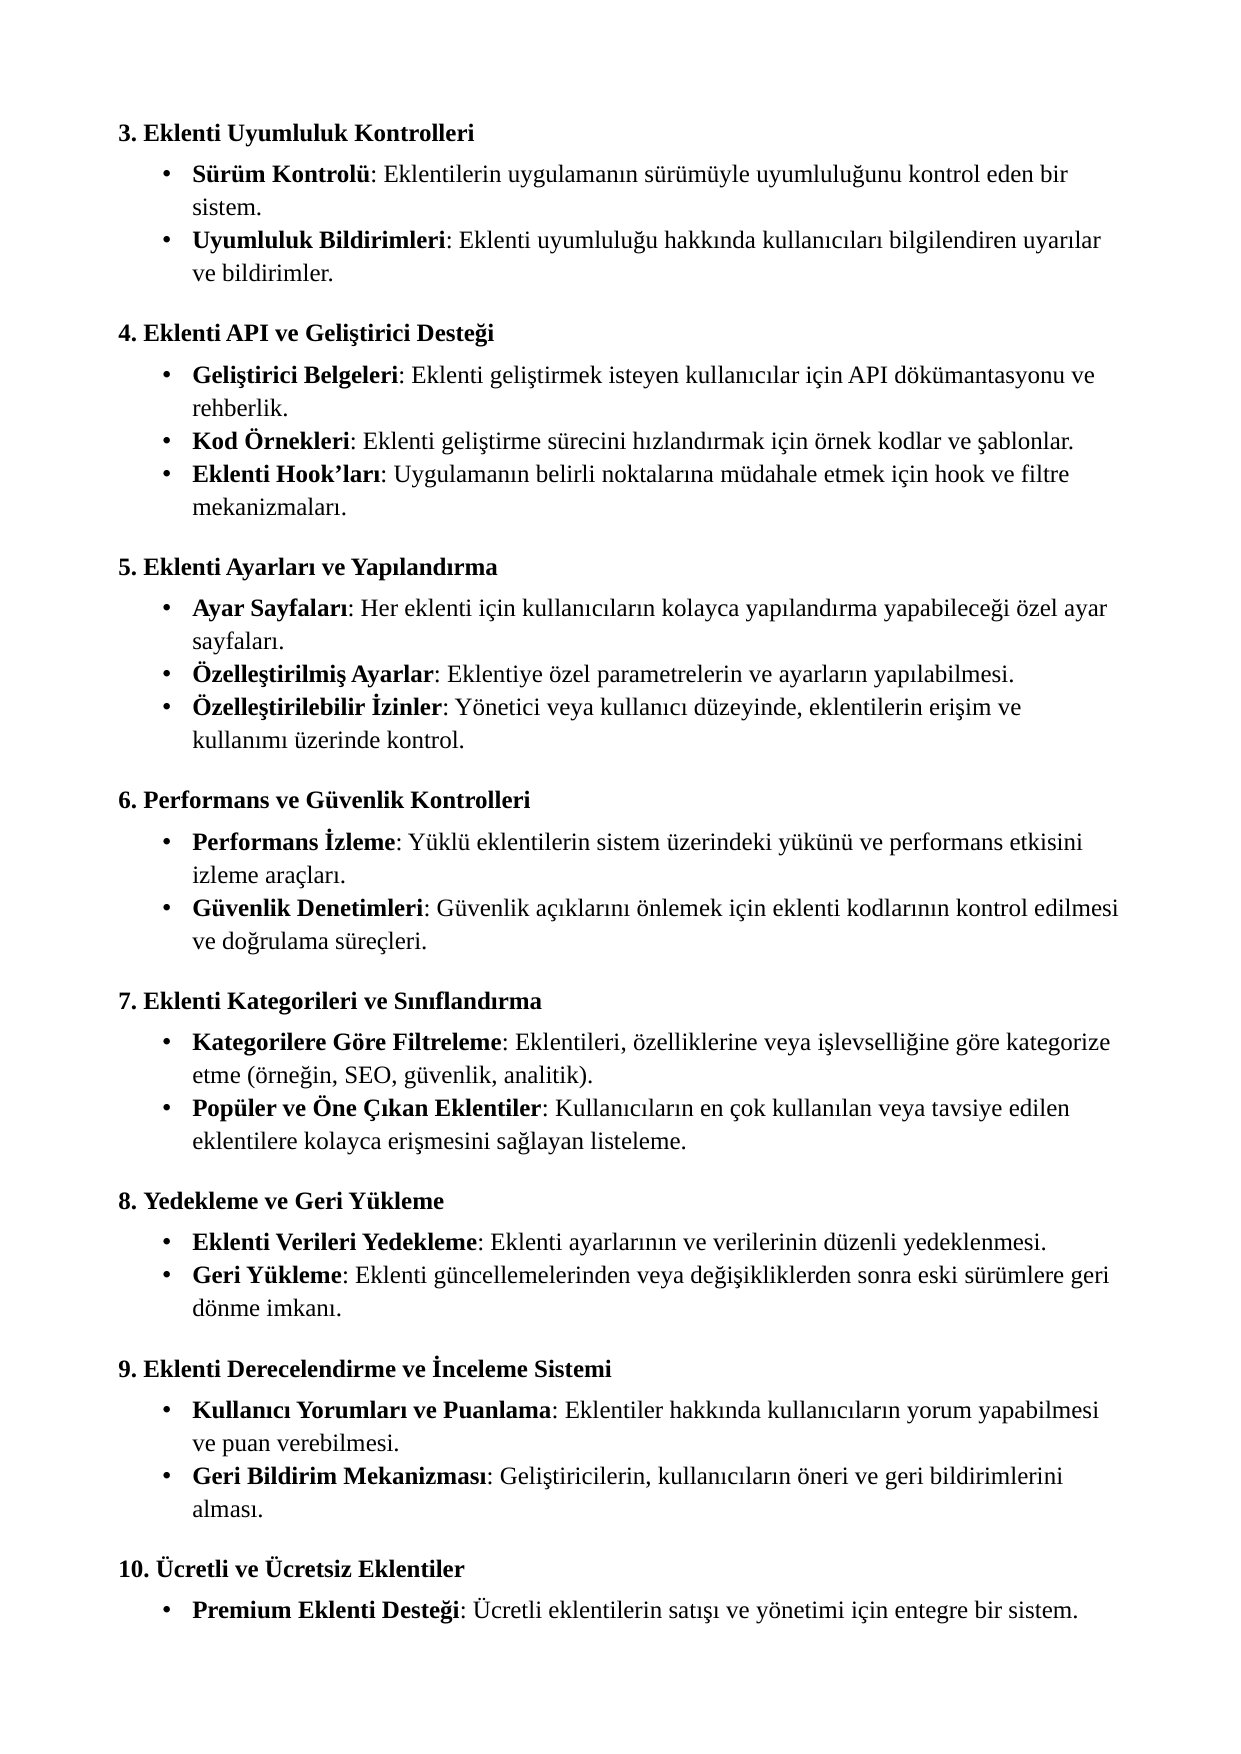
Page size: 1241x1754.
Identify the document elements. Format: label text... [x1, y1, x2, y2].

list Güvenlik Denetimleri: Güvenlik açıklarını önlemek için eklenti kodlarının kontrol edilmesi ve doğrulama süreçleri. [162, 893, 1122, 954]
list Geri Yükleme: Eklenti güncellemelerinden veya değişikliklerden sonra eski sürümlere geri dönme imkanı. [162, 1261, 1122, 1322]
list Özelleştirilmiş Ayarlar: Eklentiye özel parametrelerin ve ayarların yapılabilmesi. [162, 659, 1122, 688]
subtitle 8. Yedekleme ve Geri Yükleme [118, 1186, 1122, 1215]
subtitle 7. Eklenti Kategorileri ve Sınıflandırma [118, 986, 1122, 1014]
subtitle 10. Ücretli ve Ücretsiz Eklentiler [118, 1554, 1122, 1583]
list Geliştirici Belgeleri: Eklenti geliştirmek isteyen kullanıcılar için API dökümantasyonu ve rehberlik. [162, 360, 1122, 422]
subtitle 3. Eklenti Uyumluluk Kontrolleri [118, 118, 1122, 147]
list Popüler ve Öne Çıkan Eklentiler: Kullanıcıların en çok kullanılan veya tavsiye edilen eklentilere kolayca erişmesini sağlayan listeleme. [162, 1093, 1122, 1155]
subtitle 4. Eklenti API ve Geliştirici Desteği [118, 318, 1122, 347]
subtitle 9. Eklenti Derecelendirme ve İnceleme Sistemi [118, 1354, 1122, 1382]
list Kategorilere Göre Filtreleme: Eklentileri, özelliklerine veya işlevselliğine göre kategorize etme (örneğin, SEO, güvenlik, analitik). [162, 1027, 1122, 1089]
subtitle 6. Performans ve Güvenlik Kontrolleri [118, 785, 1122, 814]
list Uyumluluk Bildirimleri: Eklenti uyumluluğu hakkında kullanıcıları bilgilendiren uyarılar ve bildirimler. [162, 225, 1122, 287]
subtitle 5. Eklenti Ayarları ve Yapılandırma [118, 552, 1122, 581]
list Kullanıcı Yorumları ve Puanlama: Eklentiler hakkında kullanıcıların yorum yapabilmesi ve puan verebilmesi. [162, 1395, 1122, 1457]
list Sürüm Kontrolü: Eklentilerin uygulamanın sürümüyle uyumluluğunu kontrol eden bir sistem. [162, 159, 1122, 221]
list Geri Bildirim Mekanizması: Geliştiricilerin, kullanıcıların öneri ve geri bildirimlerini alması. [162, 1461, 1122, 1523]
list Performans İzleme: Yüklü eklentilerin sistem üzerindeki yükünü ve performans etkisini izleme araçları. [162, 827, 1122, 888]
list Ayar Sayfaları: Her eklenti için kullanıcıların kolayca yapılandırma yapabileceği özel ayar sayfaları. [162, 593, 1122, 655]
list Eklenti Hook’ları: Uygulamanın belirli noktalarına müdahale etmek için hook ve filtre mekanizmaları. [162, 459, 1122, 521]
list Eklenti Verileri Yedekleme: Eklenti ayarlarının ve verilerinin düzenli yedeklenmesi. [162, 1227, 1122, 1256]
list Premium Eklenti Desteği: Ücretli eklentilerin satışı ve yönetimi için entegre bir sistem. [162, 1595, 1122, 1624]
list Özelleştirilebilir İzinler: Yönetici veya kullanıcı düzeyinde, eklentilerin erişim ve kullanımı üzerinde kontrol. [162, 692, 1122, 754]
list Kod Örnekleri: Eklenti geliştirme sürecini hızlandırmak için örnek kodlar ve şablonlar. [162, 426, 1122, 454]
